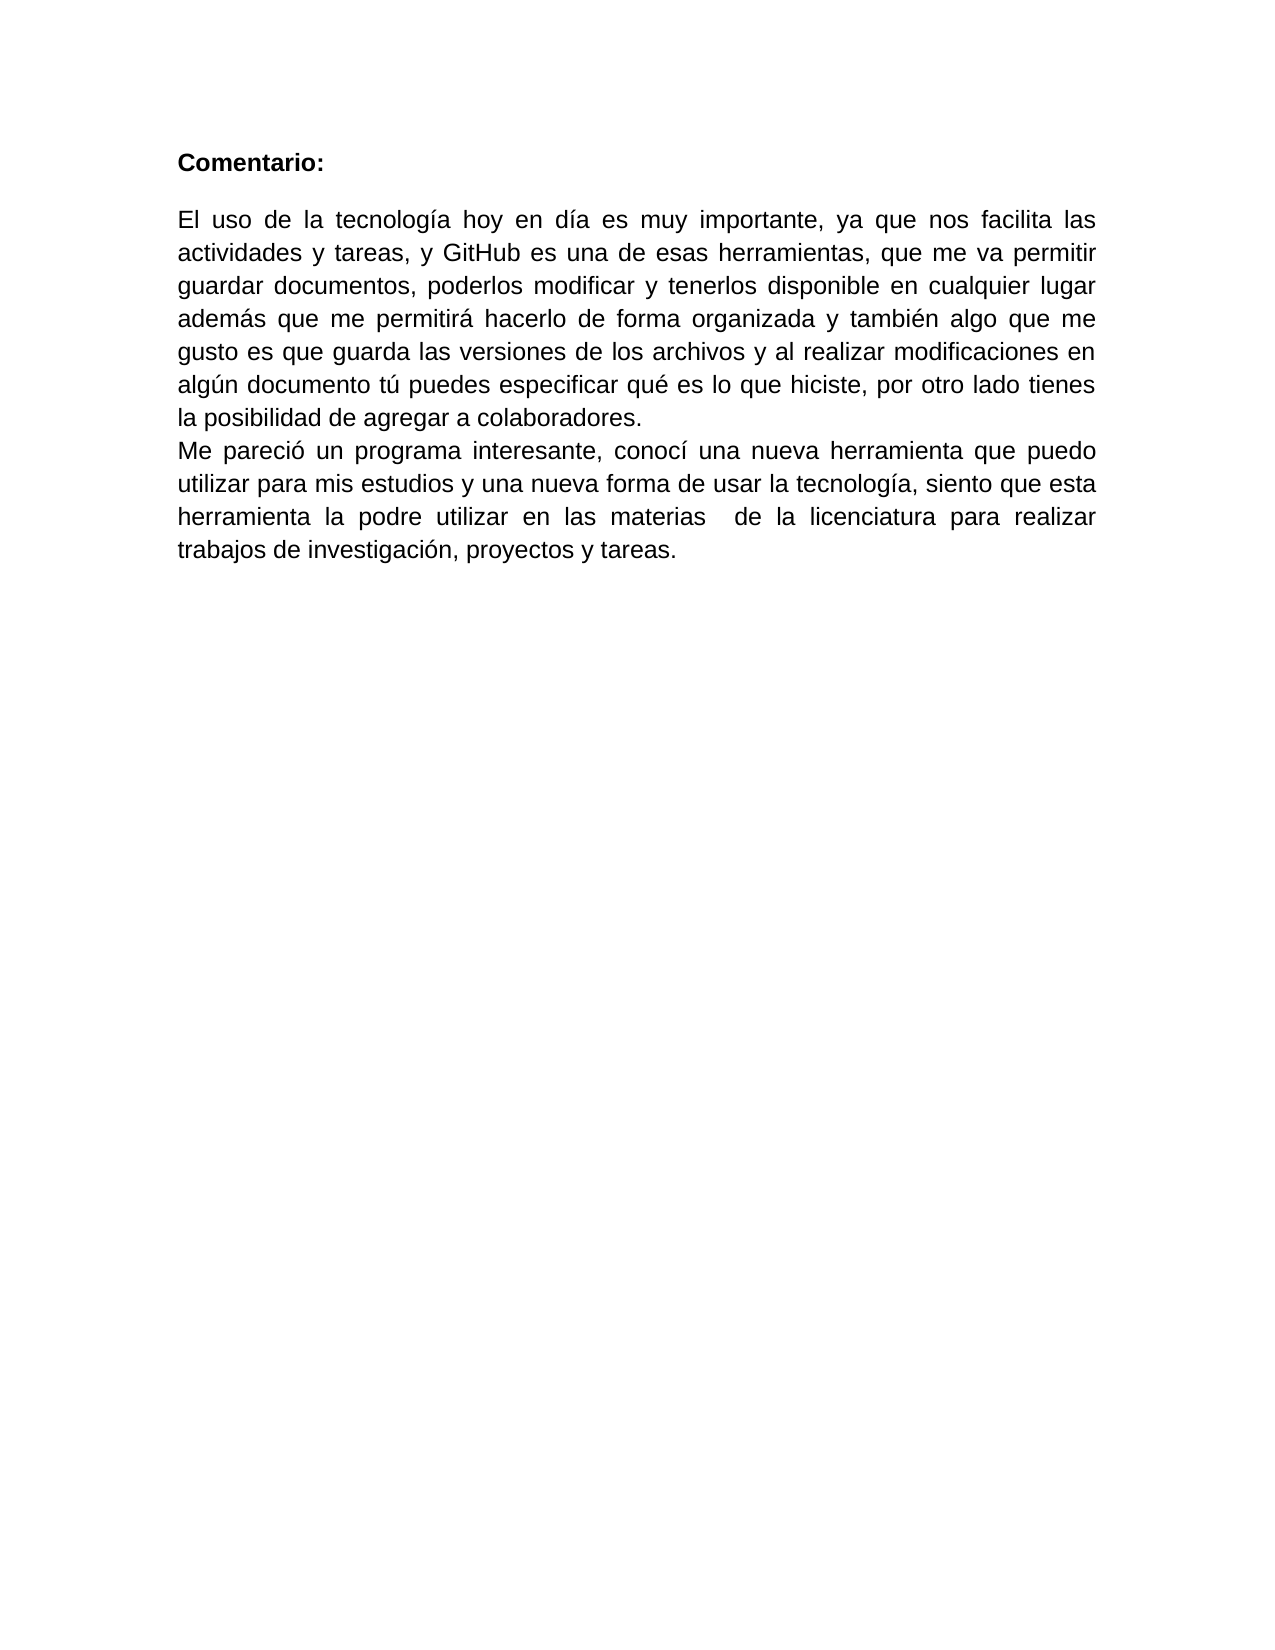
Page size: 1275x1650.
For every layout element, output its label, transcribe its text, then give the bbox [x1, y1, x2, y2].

text Comentario: [177, 148, 1098, 176]
text Me pareció un programa interesante, conocí una nueva herramienta que puedo utilizar para mis estudios y una nueva forma de usar la tecnología, siento que esta herramienta la podre utilizar en las materias de la licenciatura para realizar trabajos de investigación, proyectos y tareas. [177, 436, 1098, 564]
text El uso de la tecnología hoy en día es muy importante, ya que nos facilita las actividades y tareas, y GitHub es una de esas herramientas, que me va permitir guardar documentos, poderlos modificar y tenerlos disponible en cualquier lugar además que me permitirá hacerlo de forma organizada y también algo que me gusto es que guarda las versiones de los archivos y al realizar modificaciones en algún documento tú puedes especificar qué es lo que hiciste, por otro lado tienes la posibilidad de agregar a colaboradores. [177, 205, 1098, 432]
